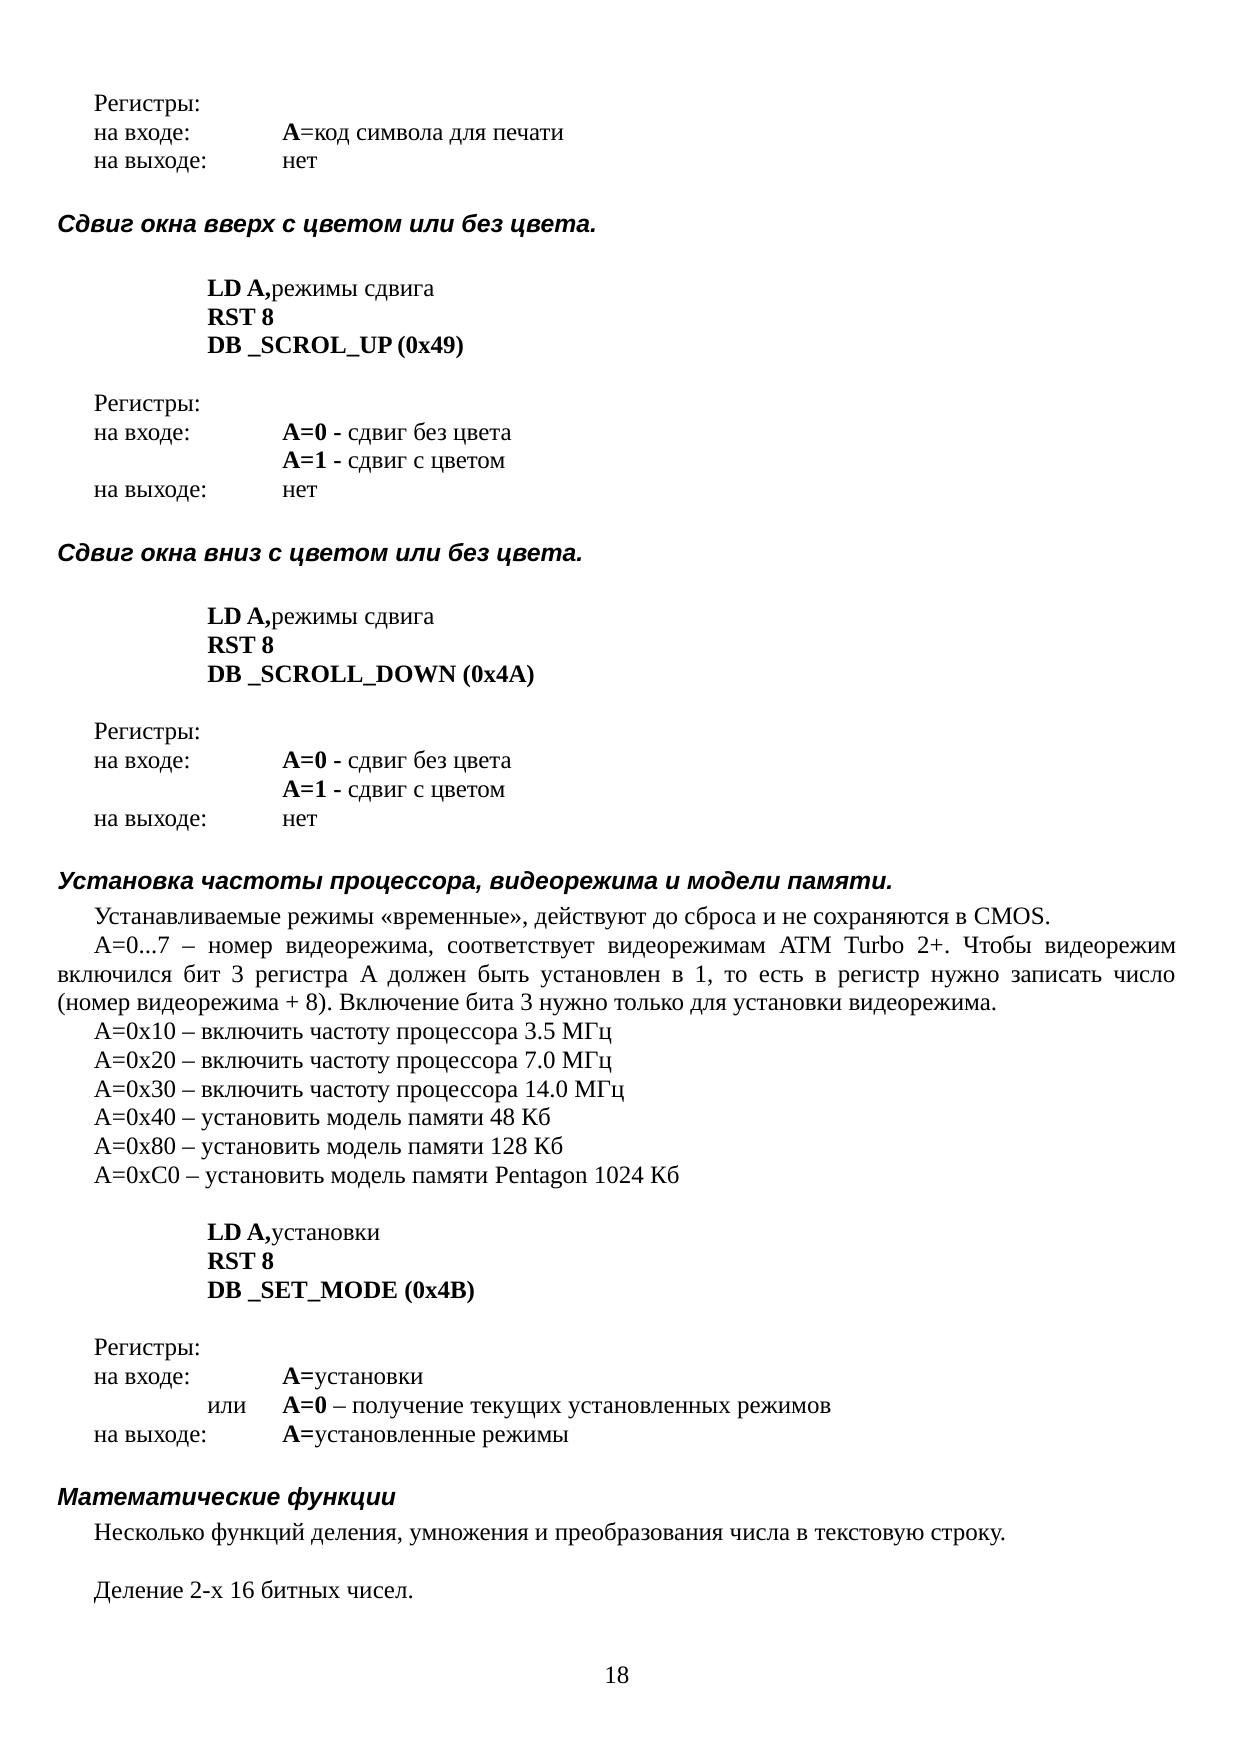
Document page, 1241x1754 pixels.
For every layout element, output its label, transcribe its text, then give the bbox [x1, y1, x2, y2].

text на выходе: нет [57, 474, 1176, 503]
text RST 8 [57, 630, 1176, 659]
text на выходе: A=установленные режимы [57, 1419, 1176, 1447]
text на входе: A=код символа для печати [57, 117, 1176, 146]
text A=1 - сдвиг с цветом [57, 774, 1176, 803]
subtitle Сдвиг окна вверх с цветом или без цвета. [57, 209, 1176, 238]
text на входе: A=0 - сдвиг без цвета [57, 745, 1176, 774]
text LD A,режимы сдвига [57, 273, 1176, 302]
text DB _SCROL_UP (0x49) [57, 330, 1176, 359]
text на входе: A=0 - сдвиг без цвета [57, 417, 1176, 445]
text Регистры: [57, 388, 1176, 417]
text на входе: A=установки [57, 1361, 1176, 1390]
text A=1 - сдвиг с цветом [57, 445, 1176, 474]
text LD A,установки [57, 1217, 1176, 1246]
text A=0x10 – включить частоту процессора 3.5 МГц [57, 1016, 1176, 1045]
text A=0x80 – установить модель памяти 128 Кб [57, 1131, 1176, 1160]
text A=0x40 – установить модель памяти 48 Кб [57, 1102, 1176, 1131]
text Регистры: [57, 1332, 1176, 1361]
text A=0...7 – номер видеорежима, соответствует видеорежимам ATM Turbo 2+. Чтобы видеорежим включился бит 3 регистра A должен быть установлен в 1, то есть в регистр нужно записать число (номер видеорежима + 8). Включение бита 3 нужно только для установки видеорежима. [57, 930, 1176, 1016]
text Деление 2-х 16 битных чисел. [57, 1575, 1176, 1603]
text RST 8 [57, 1246, 1176, 1275]
text A=0xC0 – установить модель памяти Pentagon 1024 Кб [57, 1160, 1176, 1189]
text RST 8 [57, 302, 1176, 330]
text Несколько функций деления, умножения и преобразования числа в текстовую строку. [57, 1517, 1176, 1546]
text LD A,режимы сдвига [57, 601, 1176, 630]
text DB _SET_MODE (0x4B) [57, 1275, 1176, 1304]
text Устанавливаемые режимы «временные», действуют до сброса и не сохраняются в CMOS. [57, 901, 1176, 930]
subtitle Сдвиг окна вниз с цветом или без цвета. [57, 538, 1176, 566]
text Регистры: [57, 88, 1176, 117]
subtitle Математические функции [57, 1482, 1176, 1511]
text A=0x20 – включить частоту процессора 7.0 МГц [57, 1045, 1176, 1074]
text или A=0 – получение текущих установленных режимов [57, 1390, 1176, 1419]
text DB _SCROLL_DOWN (0x4A) [57, 659, 1176, 688]
text A=0x30 – включить частоту процессора 14.0 МГц [57, 1074, 1176, 1102]
text на выходе: нет [57, 146, 1176, 174]
text Регистры: [57, 716, 1176, 745]
text на выходе: нет [57, 803, 1176, 831]
subtitle Установка частоты процессора, видеорежима и модели памяти. [57, 866, 1176, 895]
